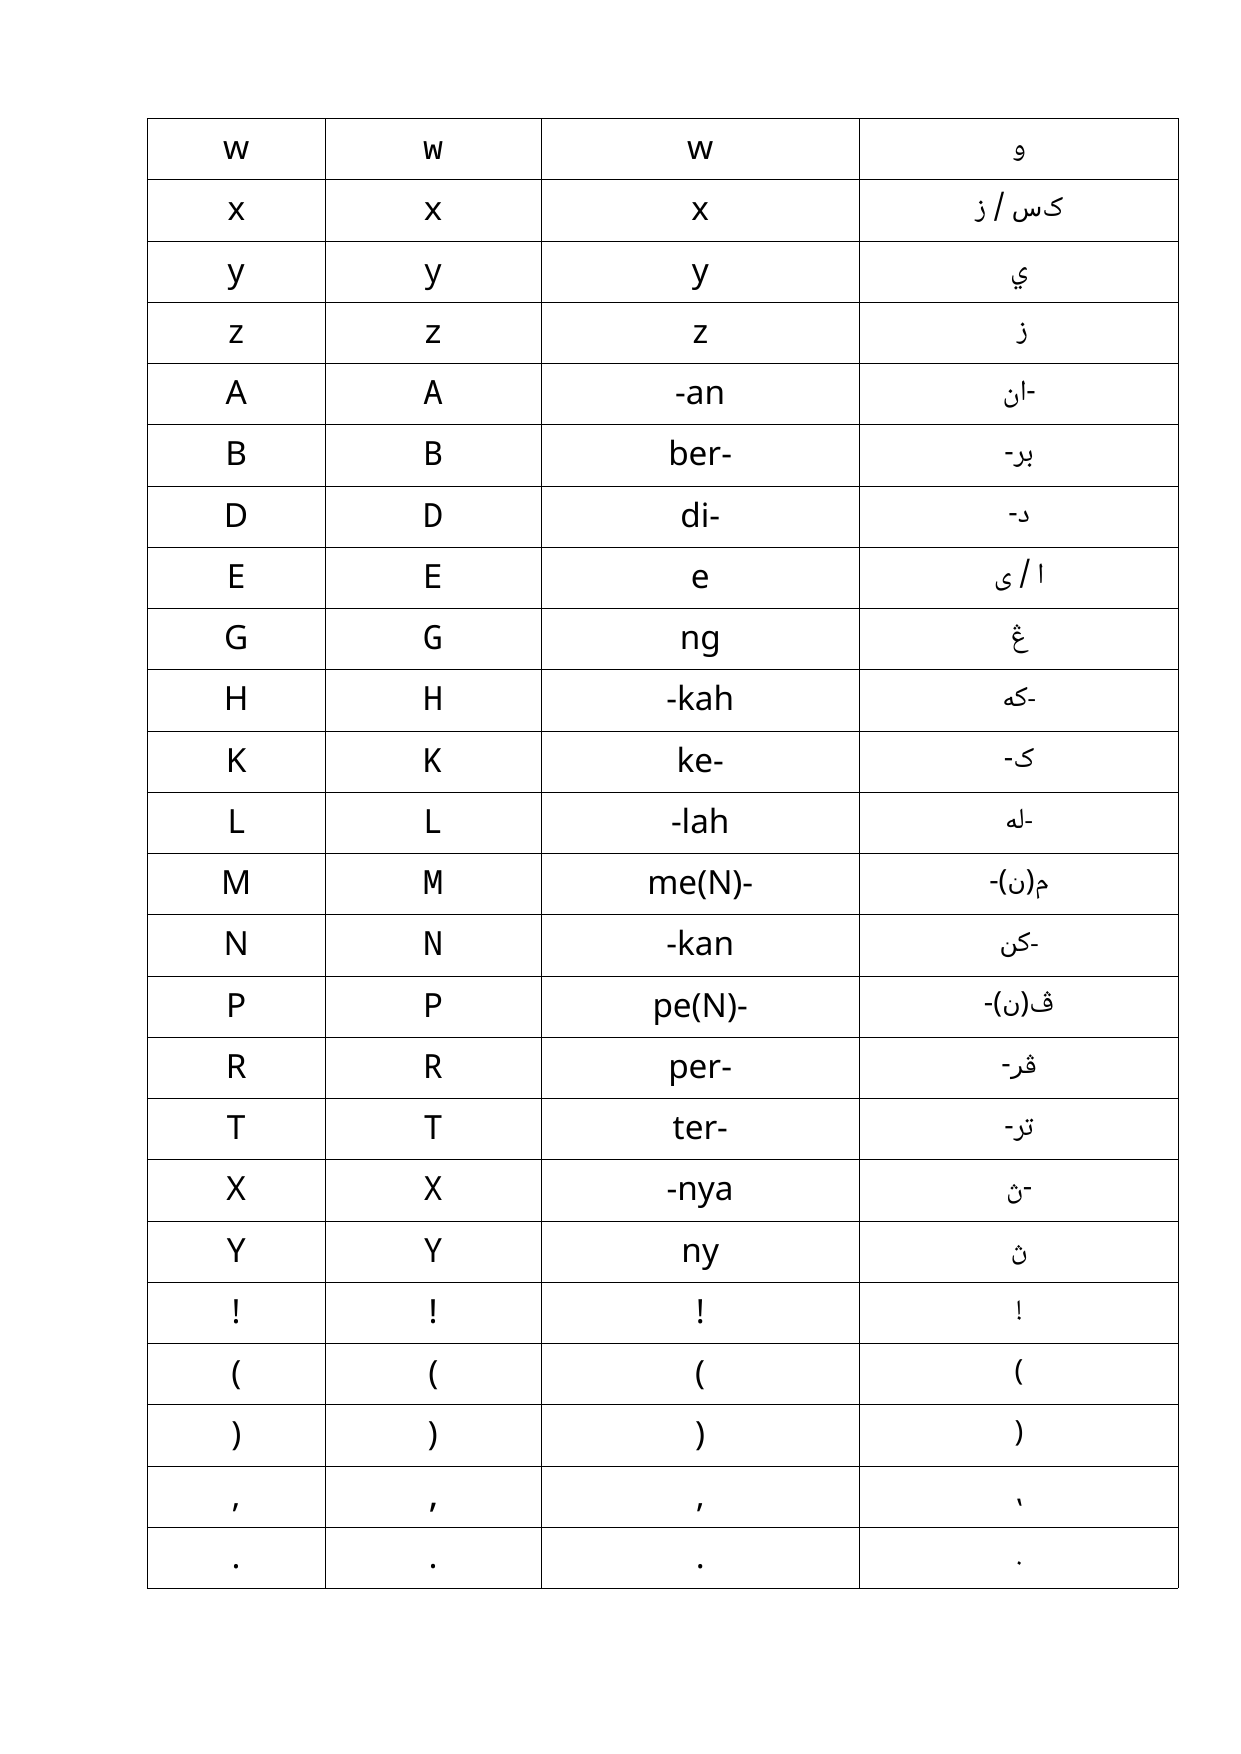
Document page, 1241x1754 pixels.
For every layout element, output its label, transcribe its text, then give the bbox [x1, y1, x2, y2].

table_cell ي [860, 242, 1178, 302]
table_cell z [148, 303, 325, 363]
table_cell ter- [542, 1099, 859, 1159]
table_cell Y [148, 1222, 325, 1282]
table_cell A [326, 364, 541, 424]
table_cell -بر [860, 425, 1178, 486]
table_cell ! [542, 1283, 859, 1343]
table_cell M [148, 854, 325, 914]
table_cell K [326, 732, 541, 792]
table_cell di- [542, 487, 859, 547]
table_cell E [326, 548, 541, 608]
table_cell N [326, 915, 541, 976]
table_cell y [148, 242, 325, 302]
table_cell G [326, 609, 541, 669]
table_cell -kah [542, 670, 859, 731]
table_cell M [326, 854, 541, 914]
table_cell . [148, 1528, 325, 1588]
table_cell D [148, 487, 325, 547]
table_cell z [326, 303, 541, 363]
table_cell B [148, 425, 325, 486]
table_cell y [542, 242, 859, 302]
table_cell z [542, 303, 859, 363]
table_cell P [326, 977, 541, 1037]
table_cell ( [148, 1344, 325, 1404]
table_cell , [326, 1467, 541, 1527]
table_cell , [542, 1467, 859, 1527]
table_cell ⹁ [860, 1467, 1178, 1527]
table_cell . [860, 1528, 1178, 1588]
table_cell ( [860, 1344, 1178, 1404]
table_cell -ک [860, 732, 1178, 792]
table_cell ﮎس / ز [860, 180, 1178, 241]
table_cell x [148, 180, 325, 241]
table_cell y [326, 242, 541, 302]
table_cell X [326, 1160, 541, 1221]
table_cell ke- [542, 732, 859, 792]
table_cell ) [148, 1405, 325, 1466]
table_cell ( [542, 1344, 859, 1404]
table_cell ( [326, 1344, 541, 1404]
table_cell ber- [542, 425, 859, 486]
table_cell ! [326, 1283, 541, 1343]
table_cell ) [542, 1405, 859, 1466]
table_cell K [148, 732, 325, 792]
table_cell ڠ [860, 609, 1178, 669]
table_cell ا / ى [860, 548, 1178, 608]
table_cell ڽ- [860, 1160, 1178, 1221]
table_cell که- [860, 670, 1178, 731]
table_cell E [148, 548, 325, 608]
table_cell ڽ [860, 1222, 1178, 1282]
table_cell ان- [860, 364, 1178, 424]
table_cell X [148, 1160, 325, 1221]
table_cell L [148, 793, 325, 853]
table_cell -(ن)م [860, 854, 1178, 914]
table_cell ng [542, 609, 859, 669]
table_cell N [148, 915, 325, 976]
table_cell ! [148, 1283, 325, 1343]
table_cell Y [326, 1222, 541, 1282]
table_cell -(ن)ڤ [860, 977, 1178, 1037]
table_cell A [148, 364, 325, 424]
table_cell کن- [860, 915, 1178, 976]
table_cell per- [542, 1038, 859, 1098]
table_cell ) [860, 1405, 1178, 1466]
table_cell P [148, 977, 325, 1037]
table_cell R [148, 1038, 325, 1098]
table_cell T [148, 1099, 325, 1159]
table_cell . [326, 1528, 541, 1588]
table_cell , [148, 1467, 325, 1527]
table_cell و [860, 119, 1178, 179]
table_cell x [542, 180, 859, 241]
table_cell ) [326, 1405, 541, 1466]
table_cell T [326, 1099, 541, 1159]
table_cell ز [860, 303, 1178, 363]
table_cell H [326, 670, 541, 731]
table_cell له- [860, 793, 1178, 853]
table_cell . [542, 1528, 859, 1588]
table_cell w [542, 119, 859, 179]
table_cell -د [860, 487, 1178, 547]
table_cell w [326, 119, 541, 179]
table_cell H [148, 670, 325, 731]
table_cell D [326, 487, 541, 547]
table_cell ! [860, 1283, 1178, 1343]
table_cell -kan [542, 915, 859, 976]
table_cell R [326, 1038, 541, 1098]
table_cell w [148, 119, 325, 179]
table_cell G [148, 609, 325, 669]
table_cell -an [542, 364, 859, 424]
table_cell ny [542, 1222, 859, 1282]
table_cell L [326, 793, 541, 853]
table_cell -nya [542, 1160, 859, 1221]
table_cell -lah [542, 793, 859, 853]
table_cell pe(N)- [542, 977, 859, 1037]
table_cell -ڤر [860, 1038, 1178, 1098]
table_cell x [326, 180, 541, 241]
table_cell me(N)- [542, 854, 859, 914]
table_cell -تر [860, 1099, 1178, 1159]
table_cell B [326, 425, 541, 486]
table_cell e [542, 548, 859, 608]
